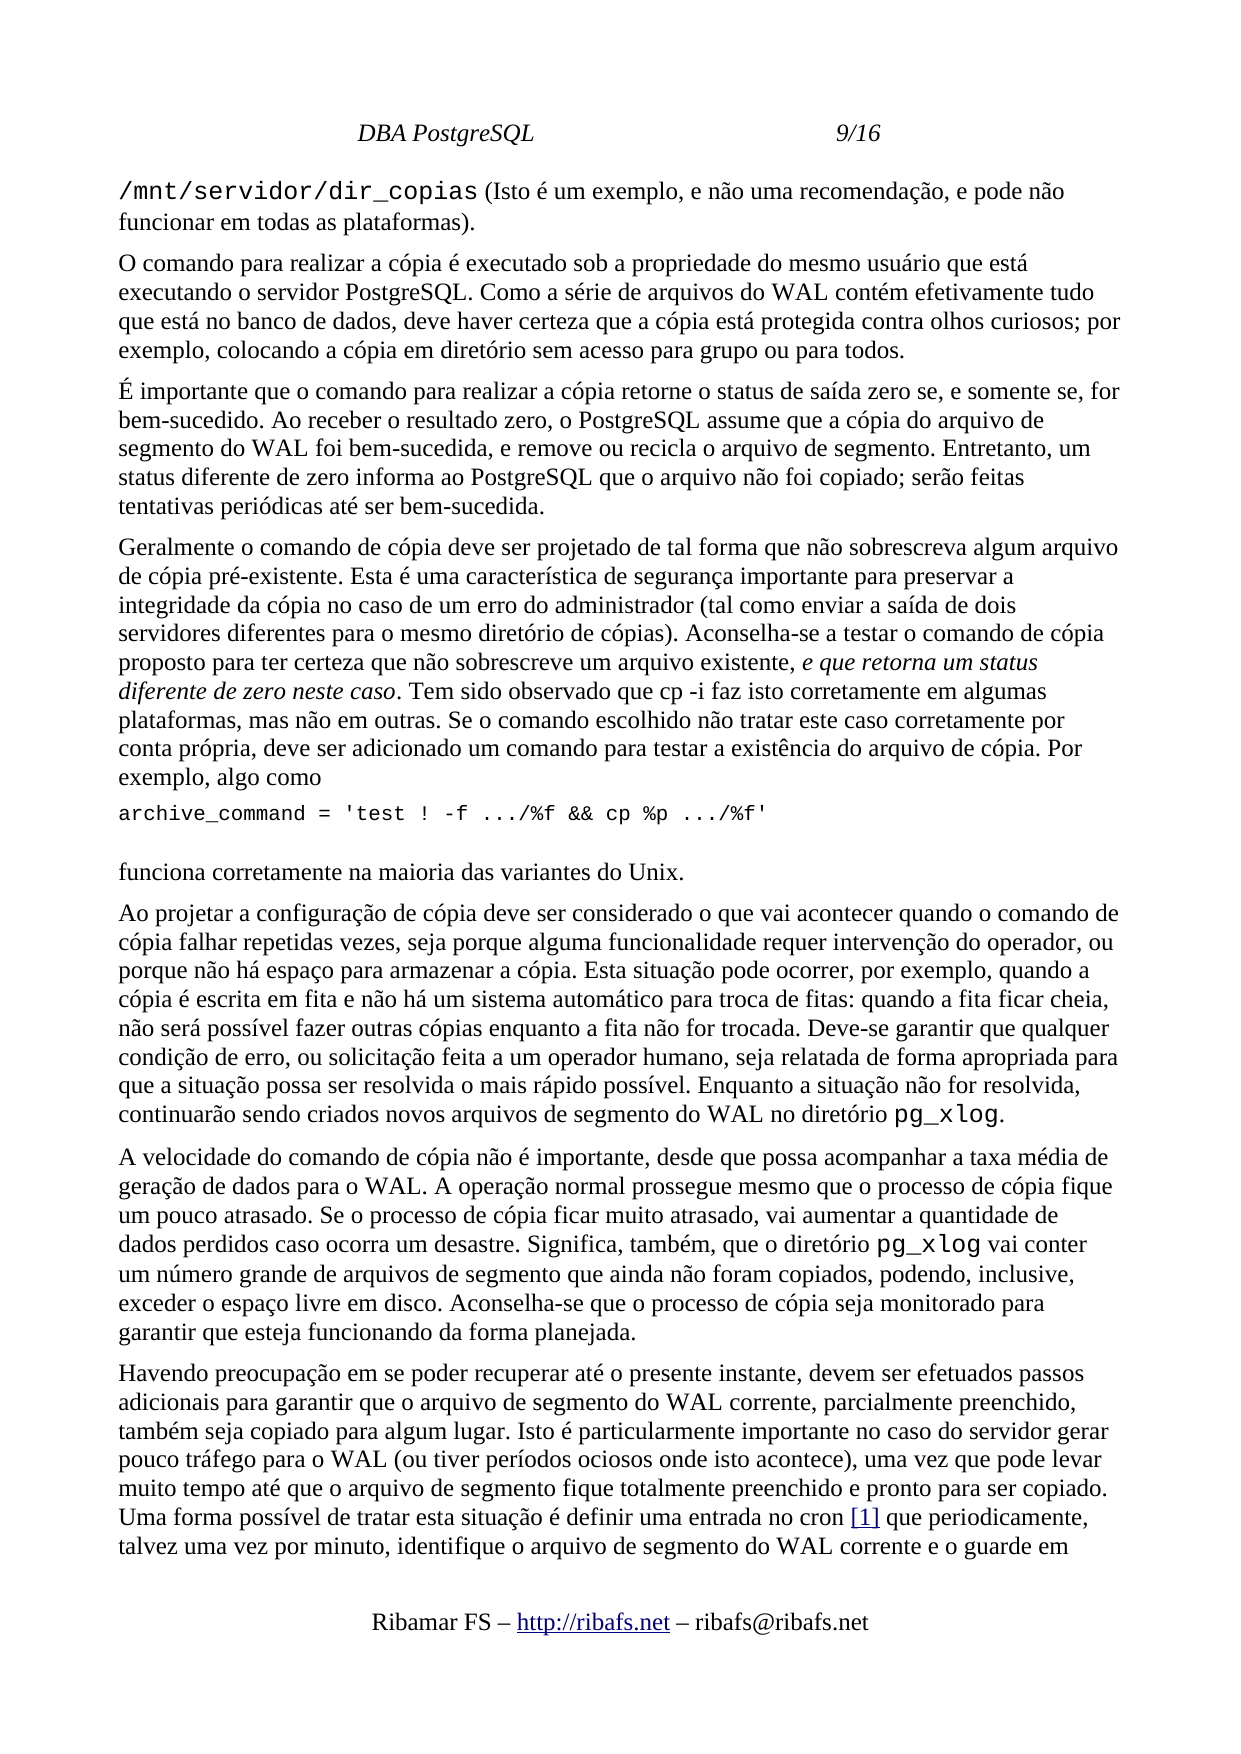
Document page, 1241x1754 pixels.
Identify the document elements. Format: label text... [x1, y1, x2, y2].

text O comando para realizar a cópia é executado sob a propriedade do mesmo usuário que está executando o servidor PostgreSQL. Como a série de arquivos do WAL contém efetivamente tudo que está no banco de dados, deve haver certeza que a cópia está protegida contra olhos curiosos; por exemplo, colocando a cópia em diretório sem acesso para grupo ou para todos. [118, 248, 1122, 363]
text Geralmente o comando de cópia deve ser projetado de tal forma que não sobrescreva algum arquivo de cópia pré-existente. Esta é uma característica de segurança importante para preservar a integridade da cópia no caso de um erro do administrador (tal como enviar a saída de dois servidores diferentes para o mesmo diretório de cópias). Aconselha-se a testar o comando de cópia proposto para ter certeza que não sobrescreve um arquivo existente, e que retorna um status diferente de zero neste caso. Tem sido observado que cp -i faz isto corretamente em algumas plataformas, mas não em outras. Se o comando escolhido não tratar este caso corretamente por conta própria, deve ser adicionado um comando para testar a existência do arquivo de cópia. Por exemplo, algo como [118, 532, 1122, 791]
text archive_command = 'test ! -f .../%f && cp %p .../%f' [118, 803, 1122, 827]
text funciona corretamente na maioria das variantes do Unix. [118, 857, 1122, 885]
text Ao projetar a configuração de cópia deve ser considerado o que vai acontecer quando o comando de cópia falhar repetidas vezes, seja porque alguma funcionalidade requer intervenção do operador, ou porque não há espaço para armazenar a cópia. Esta situação pode ocorrer, por exemplo, quando a cópia é escrita em fita e não há um sistema automático para troca de fitas: quando a fita ficar cheia, não será possível fazer outras cópias enquanto a fita não for trocada. Deve-se garantir que qualquer condição de erro, ou solicitação feita a um operador humano, seja relatada de forma apropriada para que a situação possa ser resolvida o mais rápido possível. Enquanto a situação não for resolvida, continuarão sendo criados novos arquivos de segmento do WAL no diretório pg_xlog. [118, 898, 1122, 1130]
text Havendo preocupação em se poder recuperar até o presente instante, devem ser efetuados passos adicionais para garantir que o arquivo de segmento do WAL corrente, parcialmente preenchido, também seja copiado para algum lugar. Isto é particularmente importante no caso do servidor gerar pouco tráfego para o WAL (ou tiver períodos ociosos onde isto acontece), uma vez que pode levar muito tempo até que o arquivo de segmento fique totalmente preenchido e pronto para ser copiado. Uma forma possível de tratar esta situação é definir uma entrada no cron [1] que periodicamente, talvez uma vez por minuto, identifique o arquivo de segmento do WAL corrente e o guarde em [118, 1358, 1122, 1559]
text É importante que o comando para realizar a cópia retorne o status de saída zero se, e somente se, for bem-sucedido. Ao receber o resultado zero, o PostgreSQL assume que a cópia do arquivo de segmento do WAL foi bem-sucedida, e remove ou recicla o arquivo de segmento. Entretanto, um status diferente de zero informa ao PostgreSQL que o arquivo não foi copiado; serão feitas tentativas periódicas até ser bem-sucedida. [118, 376, 1122, 520]
text /mnt/servidor/dir_copias (Isto é um exemplo, e não uma recomendação, e pode não funcionar em todas as plataformas). [118, 176, 1122, 236]
text A velocidade do comando de cópia não é importante, desde que possa acompanhar a taxa média de geração de dados para o WAL. A operação normal prossegue mesmo que o processo de cópia fique um pouco atrasado. Se o processo de cópia ficar muito atrasado, vai aumentar a quantidade de dados perdidos caso ocorra um desastre. Significa, também, que o diretório pg_xlog vai conter um número grande de arquivos de segmento que ainda não foram copiados, podendo, inclusive, exceder o espaço livre em disco. Aconselha-se que o processo de cópia seja monitorado para garantir que esteja funcionando da forma planejada. [118, 1142, 1122, 1346]
